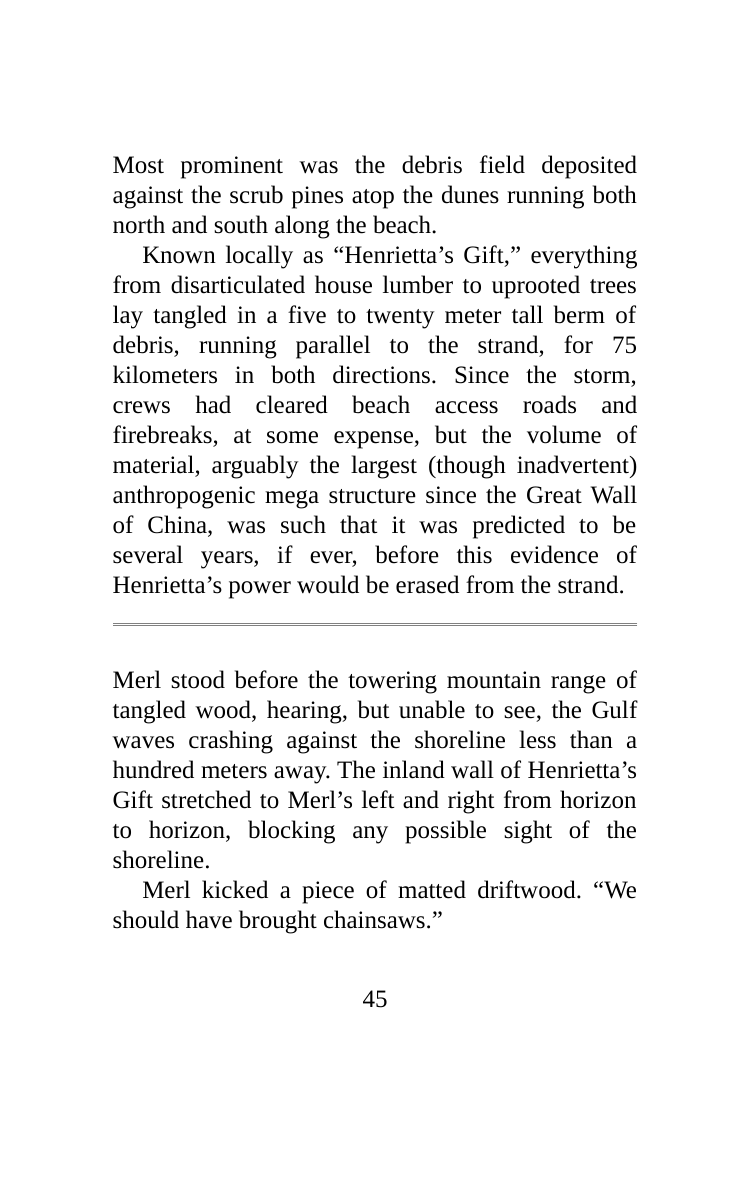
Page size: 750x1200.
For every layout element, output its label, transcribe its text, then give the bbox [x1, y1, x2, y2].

text Known locally as “Henrietta’s Gift,” everything from disarticulated house lumber to uprooted trees lay tangled in a five to twenty meter tall berm of debris, running parallel to the strand, for 75 kilometers in both directions. Since the storm, crews had cleared beach access roads and firebreaks, at some expense, but the volume of material, arguably the largest (though inadvertent) anthropogenic mega structure since the Great Wall of China, was such that it was predicted to be several years, if ever, before this evidence of Henrietta’s power would be erased from the strand. [112, 240, 637, 600]
text Merl stood before the towering mountain range of tangled wood, hearing, but unable to see, the Gulf waves crashing against the shoreline less than a hundred meters away. The inland wall of Henrietta’s Gift stretched to Merl’s left and right from horizon to horizon, blocking any possible sight of the shoreline. [112, 664, 637, 874]
text Most prominent was the debris field deposited against the scrub pines atop the dunes running both north and south along the beach. [112, 150, 637, 240]
text Merl kicked a piece of matted driftwood. “We should have brought chainsaws.” [112, 874, 637, 934]
